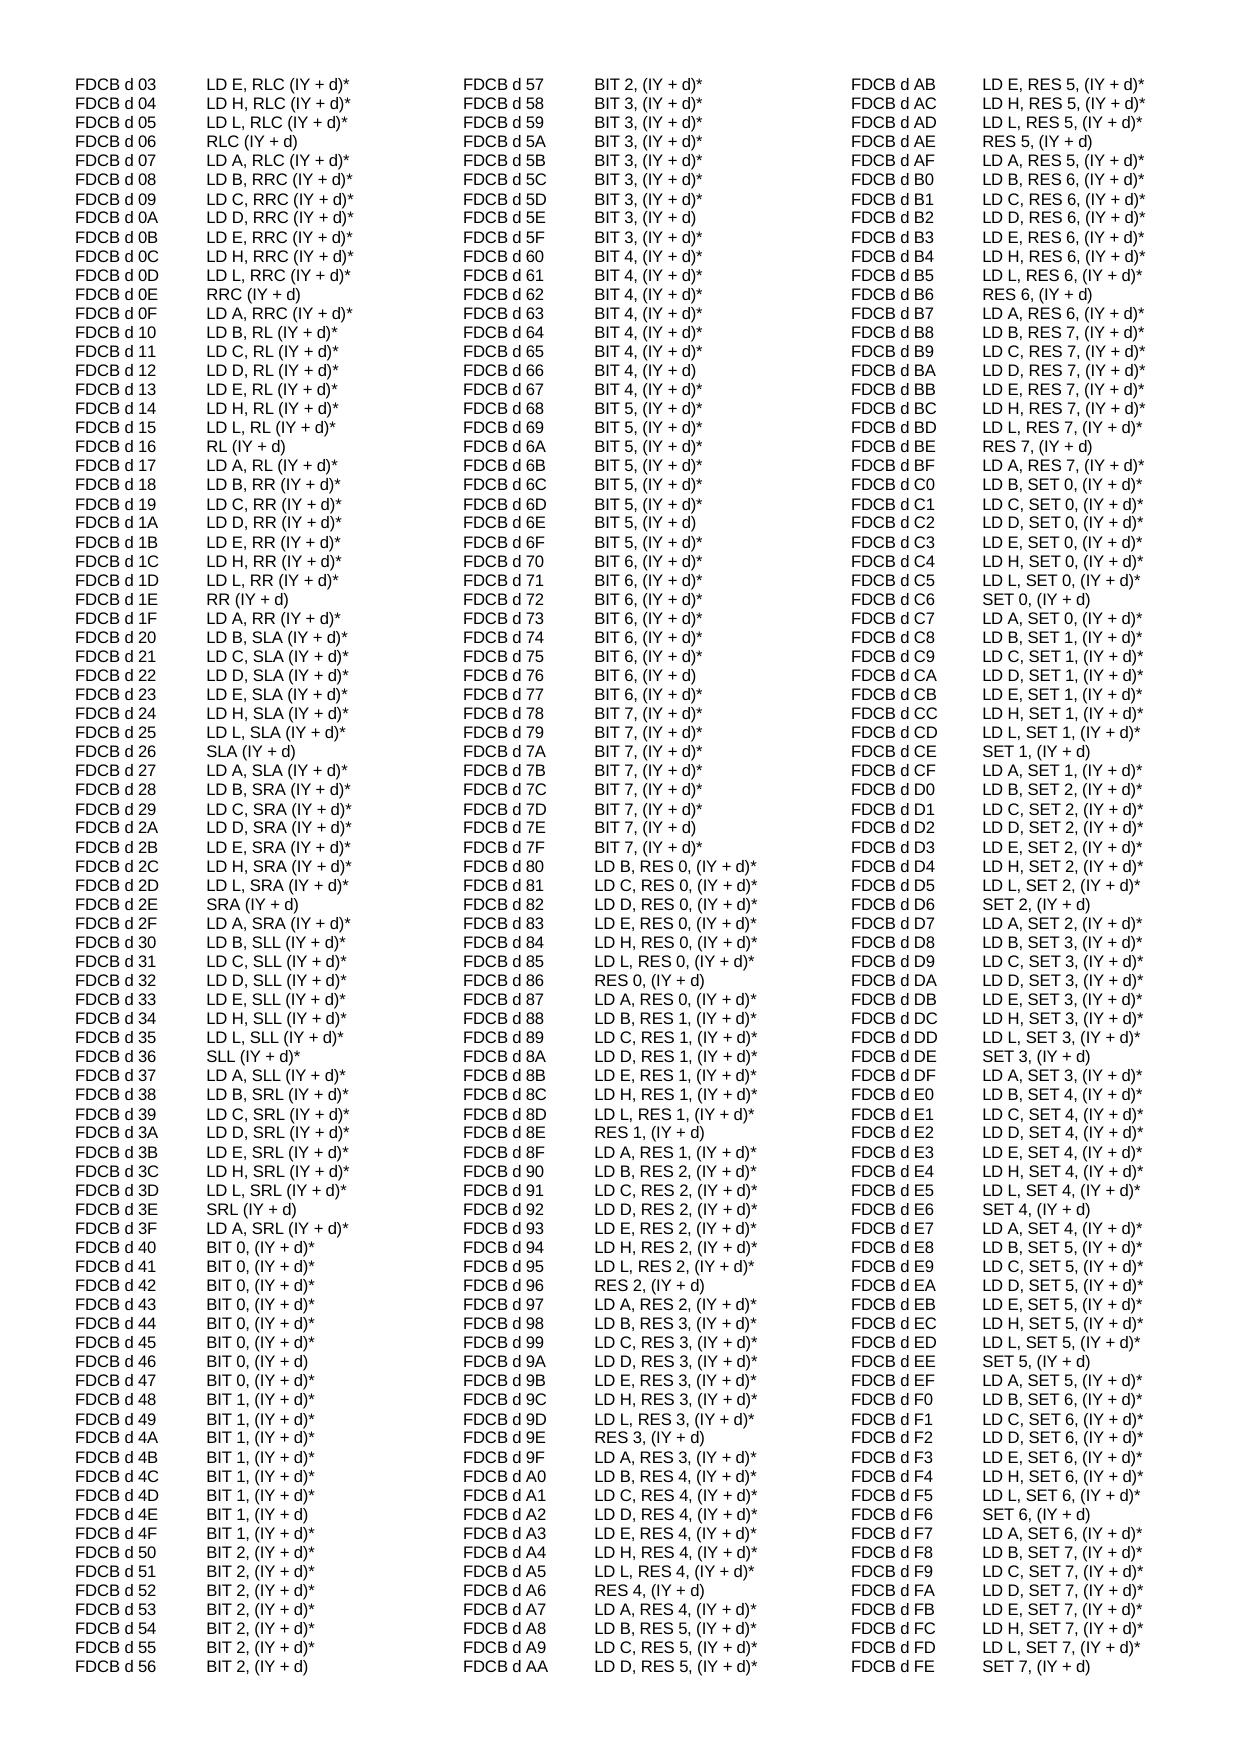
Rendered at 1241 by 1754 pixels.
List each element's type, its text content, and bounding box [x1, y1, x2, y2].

text FDCB d E0 LD B, SET 4, (IY + d)* [851, 1085, 1165, 1104]
text FDCB d 34 LD H, SLL (IY + d)* [75, 1009, 389, 1028]
text FDCB d 78 BIT 7, (IY + d)* [463, 704, 777, 723]
text FDCB d 2F LD A, SRA (IY + d)* [75, 914, 389, 933]
text FDCB d 4D BIT 1, (IY + d)* [75, 1486, 389, 1505]
text FDCB d 9D LD L, RES 3, (IY + d)* [463, 1409, 777, 1428]
text FDCB d B4 LD H, RES 6, (IY + d)* [851, 247, 1165, 266]
text FDCB d 4E BIT 1, (IY + d) [75, 1505, 389, 1524]
text FDCB d 07 LD A, RLC (IY + d)* [75, 151, 389, 170]
text FDCB d 75 BIT 6, (IY + d)* [463, 647, 777, 666]
text FDCB d 67 BIT 4, (IY + d)* [463, 380, 777, 399]
text FDCB d 74 BIT 6, (IY + d)* [463, 628, 777, 647]
text FDCB d 5B BIT 3, (IY + d)* [463, 151, 777, 170]
text FDCB d 92 LD D, RES 2, (IY + d)* [463, 1200, 777, 1219]
text FDCB d 47 BIT 0, (IY + d)* [75, 1371, 389, 1390]
text FDCB d EF LD A, SET 5, (IY + d)* [851, 1371, 1165, 1390]
text FDCB d 80 LD B, RES 0, (IY + d)* [463, 857, 777, 876]
text FDCB d 0A LD D, RRC (IY + d)* [75, 208, 389, 227]
text FDCB d B9 LD C, RES 7, (IY + d)* [851, 342, 1165, 361]
text FDCB d F2 LD D, SET 6, (IY + d)* [851, 1428, 1165, 1447]
text FDCB d 1E RR (IY + d) [75, 590, 389, 609]
text FDCB d C2 LD D, SET 0, (IY + d)* [851, 513, 1165, 532]
text FDCB d 28 LD B, SRA (IY + d)* [75, 780, 389, 799]
text FDCB d 10 LD B, RL (IY + d)* [75, 323, 389, 342]
text FDCB d 14 LD H, RL (IY + d)* [75, 399, 389, 418]
text FDCB d 95 LD L, RES 2, (IY + d)* [463, 1257, 777, 1276]
text FDCB d 85 LD L, RES 0, (IY + d)* [463, 952, 777, 971]
text FDCB d BB LD E, RES 7, (IY + d)* [851, 380, 1165, 399]
text FDCB d 54 BIT 2, (IY + d)* [75, 1619, 389, 1638]
text FDCB d 49 BIT 1, (IY + d)* [75, 1409, 389, 1428]
text FDCB d E5 LD L, SET 4, (IY + d)* [851, 1181, 1165, 1200]
text FDCB d FA LD D, SET 7, (IY + d)* [851, 1581, 1165, 1600]
text FDCB d 44 BIT 0, (IY + d)* [75, 1314, 389, 1333]
text FDCB d 4F BIT 1, (IY + d)* [75, 1524, 389, 1543]
text FDCB d 9A LD D, RES 3, (IY + d)* [463, 1352, 777, 1371]
text FDCB d 6F BIT 5, (IY + d)* [463, 532, 777, 552]
text FDCB d 60 BIT 4, (IY + d)* [463, 247, 777, 266]
text FDCB d 66 BIT 4, (IY + d) [463, 361, 777, 380]
text FDCB d 8F LD A, RES 1, (IY + d)* [463, 1142, 777, 1162]
text FDCB d 77 BIT 6, (IY + d)* [463, 685, 777, 704]
text FDCB d 0D LD L, RRC (IY + d)* [75, 266, 389, 285]
text FDCB d 87 LD A, RES 0, (IY + d)* [463, 990, 777, 1009]
text FDCB d 81 LD C, RES 0, (IY + d)* [463, 876, 777, 895]
text FDCB d 7C BIT 7, (IY + d)* [463, 780, 777, 799]
text FDCB d A4 LD H, RES 4, (IY + d)* [463, 1543, 777, 1562]
text FDCB d F9 LD C, SET 7, (IY + d)* [851, 1562, 1165, 1581]
text FDCB d 43 BIT 0, (IY + d)* [75, 1295, 389, 1314]
text FDCB d 7D BIT 7, (IY + d)* [463, 799, 777, 818]
text FDCB d 90 LD B, RES 2, (IY + d)* [463, 1162, 777, 1181]
text FDCB d C0 LD B, SET 0, (IY + d)* [851, 475, 1165, 494]
text FDCB d EE SET 5, (IY + d) [851, 1352, 1165, 1371]
text FDCB d B7 LD A, RES 6, (IY + d)* [851, 304, 1165, 323]
text FDCB d AE RES 5, (IY + d) [851, 132, 1165, 151]
text FDCB d 68 BIT 5, (IY + d)* [463, 399, 777, 418]
text FDCB d 0F LD A, RRC (IY + d)* [75, 304, 389, 323]
text FDCB d 7E BIT 7, (IY + d) [463, 818, 777, 837]
text FDCB d 6E BIT 5, (IY + d) [463, 513, 777, 532]
text FDCB d 11 LD C, RL (IY + d)* [75, 342, 389, 361]
text FDCB d 2A LD D, SRA (IY + d)* [75, 818, 389, 837]
text FDCB d 83 LD E, RES 0, (IY + d)* [463, 914, 777, 933]
text FDCB d A5 LD L, RES 4, (IY + d)* [463, 1562, 777, 1581]
text FDCB d 93 LD E, RES 2, (IY + d)* [463, 1219, 777, 1238]
text FDCB d 6C BIT 5, (IY + d)* [463, 475, 777, 494]
text FDCB d F1 LD C, SET 6, (IY + d)* [851, 1409, 1165, 1428]
text FDCB d 70 BIT 6, (IY + d)* [463, 552, 777, 571]
text FDCB d A9 LD C, RES 5, (IY + d)* [463, 1638, 777, 1657]
text FDCB d 63 BIT 4, (IY + d)* [463, 304, 777, 323]
text FDCB d 13 LD E, RL (IY + d)* [75, 380, 389, 399]
text FDCB d 31 LD C, SLL (IY + d)* [75, 952, 389, 971]
text FDCB d 37 LD A, SLL (IY + d)* [75, 1066, 389, 1085]
text FDCB d B6 RES 6, (IY + d) [851, 285, 1165, 304]
text FDCB d 5E BIT 3, (IY + d) [463, 208, 777, 227]
text FDCB d C3 LD E, SET 0, (IY + d)* [851, 532, 1165, 552]
text FDCB d 5F BIT 3, (IY + d)* [463, 227, 777, 247]
text FDCB d E1 LD C, SET 4, (IY + d)* [851, 1104, 1165, 1123]
text FDCB d A6 RES 4, (IY + d) [463, 1581, 777, 1600]
text FDCB d 38 LD B, SRL (IY + d)* [75, 1085, 389, 1104]
text FDCB d 03 LD E, RLC (IY + d)* [75, 75, 389, 94]
text FDCB d 39 LD C, SRL (IY + d)* [75, 1104, 389, 1123]
text FDCB d BD LD L, RES 7, (IY + d)* [851, 418, 1165, 437]
text FDCB d 79 BIT 7, (IY + d)* [463, 723, 777, 742]
text FDCB d 71 BIT 6, (IY + d)* [463, 571, 777, 590]
text FDCB d 3F LD A, SRL (IY + d)* [75, 1219, 389, 1238]
text FDCB d C9 LD C, SET 1, (IY + d)* [851, 647, 1165, 666]
text FDCB d 33 LD E, SLL (IY + d)* [75, 990, 389, 1009]
text FDCB d 3E SRL (IY + d) [75, 1200, 389, 1219]
text FDCB d A8 LD B, RES 5, (IY + d)* [463, 1619, 777, 1638]
text FDCB d 4B BIT 1, (IY + d)* [75, 1447, 389, 1467]
text FDCB d E2 LD D, SET 4, (IY + d)* [851, 1123, 1165, 1142]
text FDCB d 9E RES 3, (IY + d) [463, 1428, 777, 1447]
text FDCB d 8A LD D, RES 1, (IY + d)* [463, 1047, 777, 1066]
text FDCB d 04 LD H, RLC (IY + d)* [75, 94, 389, 113]
text FDCB d BC LD H, RES 7, (IY + d)* [851, 399, 1165, 418]
text FDCB d E3 LD E, SET 4, (IY + d)* [851, 1142, 1165, 1162]
text FDCB d CE SET 1, (IY + d) [851, 742, 1165, 761]
text FDCB d 4A BIT 1, (IY + d)* [75, 1428, 389, 1447]
text FDCB d 09 LD C, RRC (IY + d)* [75, 189, 389, 208]
text FDCB d BF LD A, RES 7, (IY + d)* [851, 456, 1165, 475]
text FDCB d 86 RES 0, (IY + d) [463, 971, 777, 990]
text FDCB d 8D LD L, RES 1, (IY + d)* [463, 1104, 777, 1123]
text FDCB d A0 LD B, RES 4, (IY + d)* [463, 1467, 777, 1486]
text FDCB d D4 LD H, SET 2, (IY + d)* [851, 857, 1165, 876]
text FDCB d AC LD H, RES 5, (IY + d)* [851, 94, 1165, 113]
text FDCB d 5C BIT 3, (IY + d)* [463, 170, 777, 189]
text FDCB d 15 LD L, RL (IY + d)* [75, 418, 389, 437]
text FDCB d D0 LD B, SET 2, (IY + d)* [851, 780, 1165, 799]
text FDCB d 16 RL (IY + d) [75, 437, 389, 456]
text FDCB d 1A LD D, RR (IY + d)* [75, 513, 389, 532]
text FDCB d CD LD L, SET 1, (IY + d)* [851, 723, 1165, 742]
text FDCB d F4 LD H, SET 6, (IY + d)* [851, 1467, 1165, 1486]
text FDCB d 8E RES 1, (IY + d) [463, 1123, 777, 1142]
text FDCB d D5 LD L, SET 2, (IY + d)* [851, 876, 1165, 895]
text FDCB d C6 SET 0, (IY + d) [851, 590, 1165, 609]
text FDCB d 6A BIT 5, (IY + d)* [463, 437, 777, 456]
text FDCB d 12 LD D, RL (IY + d)* [75, 361, 389, 380]
text FDCB d 2E SRA (IY + d) [75, 895, 389, 914]
text FDCB d DD LD L, SET 3, (IY + d)* [851, 1028, 1165, 1047]
text FDCB d F6 SET 6, (IY + d) [851, 1505, 1165, 1524]
text FDCB d AD LD L, RES 5, (IY + d)* [851, 113, 1165, 132]
text FDCB d FC LD H, SET 7, (IY + d)* [851, 1619, 1165, 1638]
text FDCB d 57 BIT 2, (IY + d)* [463, 75, 777, 94]
text FDCB d 6D BIT 5, (IY + d)* [463, 494, 777, 513]
text FDCB d 08 LD B, RRC (IY + d)* [75, 170, 389, 189]
text FDCB d AA LD D, RES 5, (IY + d)* [463, 1657, 777, 1676]
text FDCB d 48 BIT 1, (IY + d)* [75, 1390, 389, 1409]
text FDCB d 59 BIT 3, (IY + d)* [463, 113, 777, 132]
text FDCB d 5A BIT 3, (IY + d)* [463, 132, 777, 151]
text FDCB d AF LD A, RES 5, (IY + d)* [851, 151, 1165, 170]
text FDCB d 46 BIT 0, (IY + d) [75, 1352, 389, 1371]
text FDCB d 23 LD E, SLA (IY + d)* [75, 685, 389, 704]
text FDCB d D1 LD C, SET 2, (IY + d)* [851, 799, 1165, 818]
text FDCB d 30 LD B, SLL (IY + d)* [75, 933, 389, 952]
text FDCB d 1F LD A, RR (IY + d)* [75, 609, 389, 628]
text FDCB d 76 BIT 6, (IY + d) [463, 666, 777, 685]
text FDCB d 55 BIT 2, (IY + d)* [75, 1638, 389, 1657]
text FDCB d 65 BIT 4, (IY + d)* [463, 342, 777, 361]
text FDCB d 7A BIT 7, (IY + d)* [463, 742, 777, 761]
text FDCB d 62 BIT 4, (IY + d)* [463, 285, 777, 304]
text FDCB d 19 LD C, RR (IY + d)* [75, 494, 389, 513]
text FDCB d F3 LD E, SET 6, (IY + d)* [851, 1447, 1165, 1467]
text FDCB d C5 LD L, SET 0, (IY + d)* [851, 571, 1165, 590]
text FDCB d 29 LD C, SRA (IY + d)* [75, 799, 389, 818]
text FDCB d 53 BIT 2, (IY + d)* [75, 1600, 389, 1619]
text FDCB d 82 LD D, RES 0, (IY + d)* [463, 895, 777, 914]
text FDCB d E8 LD B, SET 5, (IY + d)* [851, 1238, 1165, 1257]
text FDCB d F0 LD B, SET 6, (IY + d)* [851, 1390, 1165, 1409]
text FDCB d 61 BIT 4, (IY + d)* [463, 266, 777, 285]
text FDCB d DF LD A, SET 3, (IY + d)* [851, 1066, 1165, 1085]
text FDCB d E4 LD H, SET 4, (IY + d)* [851, 1162, 1165, 1181]
text FDCB d 89 LD C, RES 1, (IY + d)* [463, 1028, 777, 1047]
text FDCB d 20 LD B, SLA (IY + d)* [75, 628, 389, 647]
text FDCB d 4C BIT 1, (IY + d)* [75, 1467, 389, 1486]
text FDCB d B2 LD D, RES 6, (IY + d)* [851, 208, 1165, 227]
text FDCB d 06 RLC (IY + d) [75, 132, 389, 151]
text FDCB d 6B BIT 5, (IY + d)* [463, 456, 777, 475]
text FDCB d 0B LD E, RRC (IY + d)* [75, 227, 389, 247]
text FDCB d 3C LD H, SRL (IY + d)* [75, 1162, 389, 1181]
text FDCB d EB LD E, SET 5, (IY + d)* [851, 1295, 1165, 1314]
text FDCB d DB LD E, SET 3, (IY + d)* [851, 990, 1165, 1009]
text FDCB d 69 BIT 5, (IY + d)* [463, 418, 777, 437]
text FDCB d 21 LD C, SLA (IY + d)* [75, 647, 389, 666]
text FDCB d 7F BIT 7, (IY + d)* [463, 837, 777, 857]
text FDCB d DA LD D, SET 3, (IY + d)* [851, 971, 1165, 990]
text FDCB d 0E RRC (IY + d) [75, 285, 389, 304]
text FDCB d D3 LD E, SET 2, (IY + d)* [851, 837, 1165, 857]
text FDCB d ED LD L, SET 5, (IY + d)* [851, 1333, 1165, 1352]
text FDCB d 7B BIT 7, (IY + d)* [463, 761, 777, 780]
text FDCB d FB LD E, SET 7, (IY + d)* [851, 1600, 1165, 1619]
text FDCB d 50 BIT 2, (IY + d)* [75, 1543, 389, 1562]
text FDCB d 98 LD B, RES 3, (IY + d)* [463, 1314, 777, 1333]
text FDCB d C8 LD B, SET 1, (IY + d)* [851, 628, 1165, 647]
text FDCB d B1 LD C, RES 6, (IY + d)* [851, 189, 1165, 208]
text FDCB d 18 LD B, RR (IY + d)* [75, 475, 389, 494]
text FDCB d 99 LD C, RES 3, (IY + d)* [463, 1333, 777, 1352]
text FDCB d E9 LD C, SET 5, (IY + d)* [851, 1257, 1165, 1276]
text FDCB d 51 BIT 2, (IY + d)* [75, 1562, 389, 1581]
text FDCB d 84 LD H, RES 0, (IY + d)* [463, 933, 777, 952]
text FDCB d 41 BIT 0, (IY + d)* [75, 1257, 389, 1276]
text FDCB d 3B LD E, SRL (IY + d)* [75, 1142, 389, 1162]
text FDCB d B0 LD B, RES 6, (IY + d)* [851, 170, 1165, 189]
text FDCB d 3D LD L, SRL (IY + d)* [75, 1181, 389, 1200]
text FDCB d 1B LD E, RR (IY + d)* [75, 532, 389, 552]
text FDCB d B3 LD E, RES 6, (IY + d)* [851, 227, 1165, 247]
text FDCB d CF LD A, SET 1, (IY + d)* [851, 761, 1165, 780]
text FDCB d CA LD D, SET 1, (IY + d)* [851, 666, 1165, 685]
text FDCB d BA LD D, RES 7, (IY + d)* [851, 361, 1165, 380]
text FDCB d EC LD H, SET 5, (IY + d)* [851, 1314, 1165, 1333]
text FDCB d 72 BIT 6, (IY + d)* [463, 590, 777, 609]
text FDCB d F8 LD B, SET 7, (IY + d)* [851, 1543, 1165, 1562]
text FDCB d 26 SLA (IY + d) [75, 742, 389, 761]
text FDCB d FE SET 7, (IY + d) [851, 1657, 1165, 1676]
text FDCB d C4 LD H, SET 0, (IY + d)* [851, 552, 1165, 571]
text FDCB d A2 LD D, RES 4, (IY + d)* [463, 1505, 777, 1524]
text FDCB d 17 LD A, RL (IY + d)* [75, 456, 389, 475]
text FDCB d 32 LD D, SLL (IY + d)* [75, 971, 389, 990]
text FDCB d 8C LD H, RES 1, (IY + d)* [463, 1085, 777, 1104]
text FDCB d A1 LD C, RES 4, (IY + d)* [463, 1486, 777, 1505]
text FDCB d 52 BIT 2, (IY + d)* [75, 1581, 389, 1600]
text FDCB d DC LD H, SET 3, (IY + d)* [851, 1009, 1165, 1028]
text FDCB d 8B LD E, RES 1, (IY + d)* [463, 1066, 777, 1085]
text FDCB d 0C LD H, RRC (IY + d)* [75, 247, 389, 266]
text FDCB d 73 BIT 6, (IY + d)* [463, 609, 777, 628]
text FDCB d DE SET 3, (IY + d) [851, 1047, 1165, 1066]
text FDCB d 40 BIT 0, (IY + d)* [75, 1238, 389, 1257]
text FDCB d 96 RES 2, (IY + d) [463, 1276, 777, 1295]
text FDCB d 1C LD H, RR (IY + d)* [75, 552, 389, 571]
text FDCB d 35 LD L, SLL (IY + d)* [75, 1028, 389, 1047]
text FDCB d 27 LD A, SLA (IY + d)* [75, 761, 389, 780]
text FDCB d 45 BIT 0, (IY + d)* [75, 1333, 389, 1352]
text FDCB d AB LD E, RES 5, (IY + d)* [851, 75, 1165, 94]
text FDCB d 42 BIT 0, (IY + d)* [75, 1276, 389, 1295]
text FDCB d E6 SET 4, (IY + d) [851, 1200, 1165, 1219]
text FDCB d CB LD E, SET 1, (IY + d)* [851, 685, 1165, 704]
text FDCB d 9C LD H, RES 3, (IY + d)* [463, 1390, 777, 1409]
text FDCB d 97 LD A, RES 2, (IY + d)* [463, 1295, 777, 1314]
text FDCB d D2 LD D, SET 2, (IY + d)* [851, 818, 1165, 837]
text FDCB d 9F LD A, RES 3, (IY + d)* [463, 1447, 777, 1467]
text FDCB d 3A LD D, SRL (IY + d)* [75, 1123, 389, 1142]
text FDCB d B8 LD B, RES 7, (IY + d)* [851, 323, 1165, 342]
text FDCB d F5 LD L, SET 6, (IY + d)* [851, 1486, 1165, 1505]
text FDCB d 36 SLL (IY + d)* [75, 1047, 389, 1066]
text FDCB d D9 LD C, SET 3, (IY + d)* [851, 952, 1165, 971]
text FDCB d 56 BIT 2, (IY + d) [75, 1657, 389, 1676]
text FDCB d EA LD D, SET 5, (IY + d)* [851, 1276, 1165, 1295]
text FDCB d 2C LD H, SRA (IY + d)* [75, 857, 389, 876]
text FDCB d C1 LD C, SET 0, (IY + d)* [851, 494, 1165, 513]
text FDCB d D8 LD B, SET 3, (IY + d)* [851, 933, 1165, 952]
text FDCB d 91 LD C, RES 2, (IY + d)* [463, 1181, 777, 1200]
text FDCB d 24 LD H, SLA (IY + d)* [75, 704, 389, 723]
text FDCB d 05 LD L, RLC (IY + d)* [75, 113, 389, 132]
text FDCB d 1D LD L, RR (IY + d)* [75, 571, 389, 590]
text FDCB d E7 LD A, SET 4, (IY + d)* [851, 1219, 1165, 1238]
text FDCB d 5D BIT 3, (IY + d)* [463, 189, 777, 208]
text FDCB d 88 LD B, RES 1, (IY + d)* [463, 1009, 777, 1028]
text FDCB d 2D LD L, SRA (IY + d)* [75, 876, 389, 895]
text FDCB d FD LD L, SET 7, (IY + d)* [851, 1638, 1165, 1657]
text FDCB d A3 LD E, RES 4, (IY + d)* [463, 1524, 777, 1543]
text FDCB d D7 LD A, SET 2, (IY + d)* [851, 914, 1165, 933]
text FDCB d 58 BIT 3, (IY + d)* [463, 94, 777, 113]
text FDCB d D6 SET 2, (IY + d) [851, 895, 1165, 914]
text FDCB d CC LD H, SET 1, (IY + d)* [851, 704, 1165, 723]
text FDCB d 2B LD E, SRA (IY + d)* [75, 837, 389, 857]
text FDCB d 64 BIT 4, (IY + d)* [463, 323, 777, 342]
text FDCB d B5 LD L, RES 6, (IY + d)* [851, 266, 1165, 285]
text FDCB d 9B LD E, RES 3, (IY + d)* [463, 1371, 777, 1390]
text FDCB d 25 LD L, SLA (IY + d)* [75, 723, 389, 742]
text FDCB d C7 LD A, SET 0, (IY + d)* [851, 609, 1165, 628]
text FDCB d 94 LD H, RES 2, (IY + d)* [463, 1238, 777, 1257]
text FDCB d BE RES 7, (IY + d) [851, 437, 1165, 456]
text FDCB d F7 LD A, SET 6, (IY + d)* [851, 1524, 1165, 1543]
text FDCB d 22 LD D, SLA (IY + d)* [75, 666, 389, 685]
text FDCB d A7 LD A, RES 4, (IY + d)* [463, 1600, 777, 1619]
